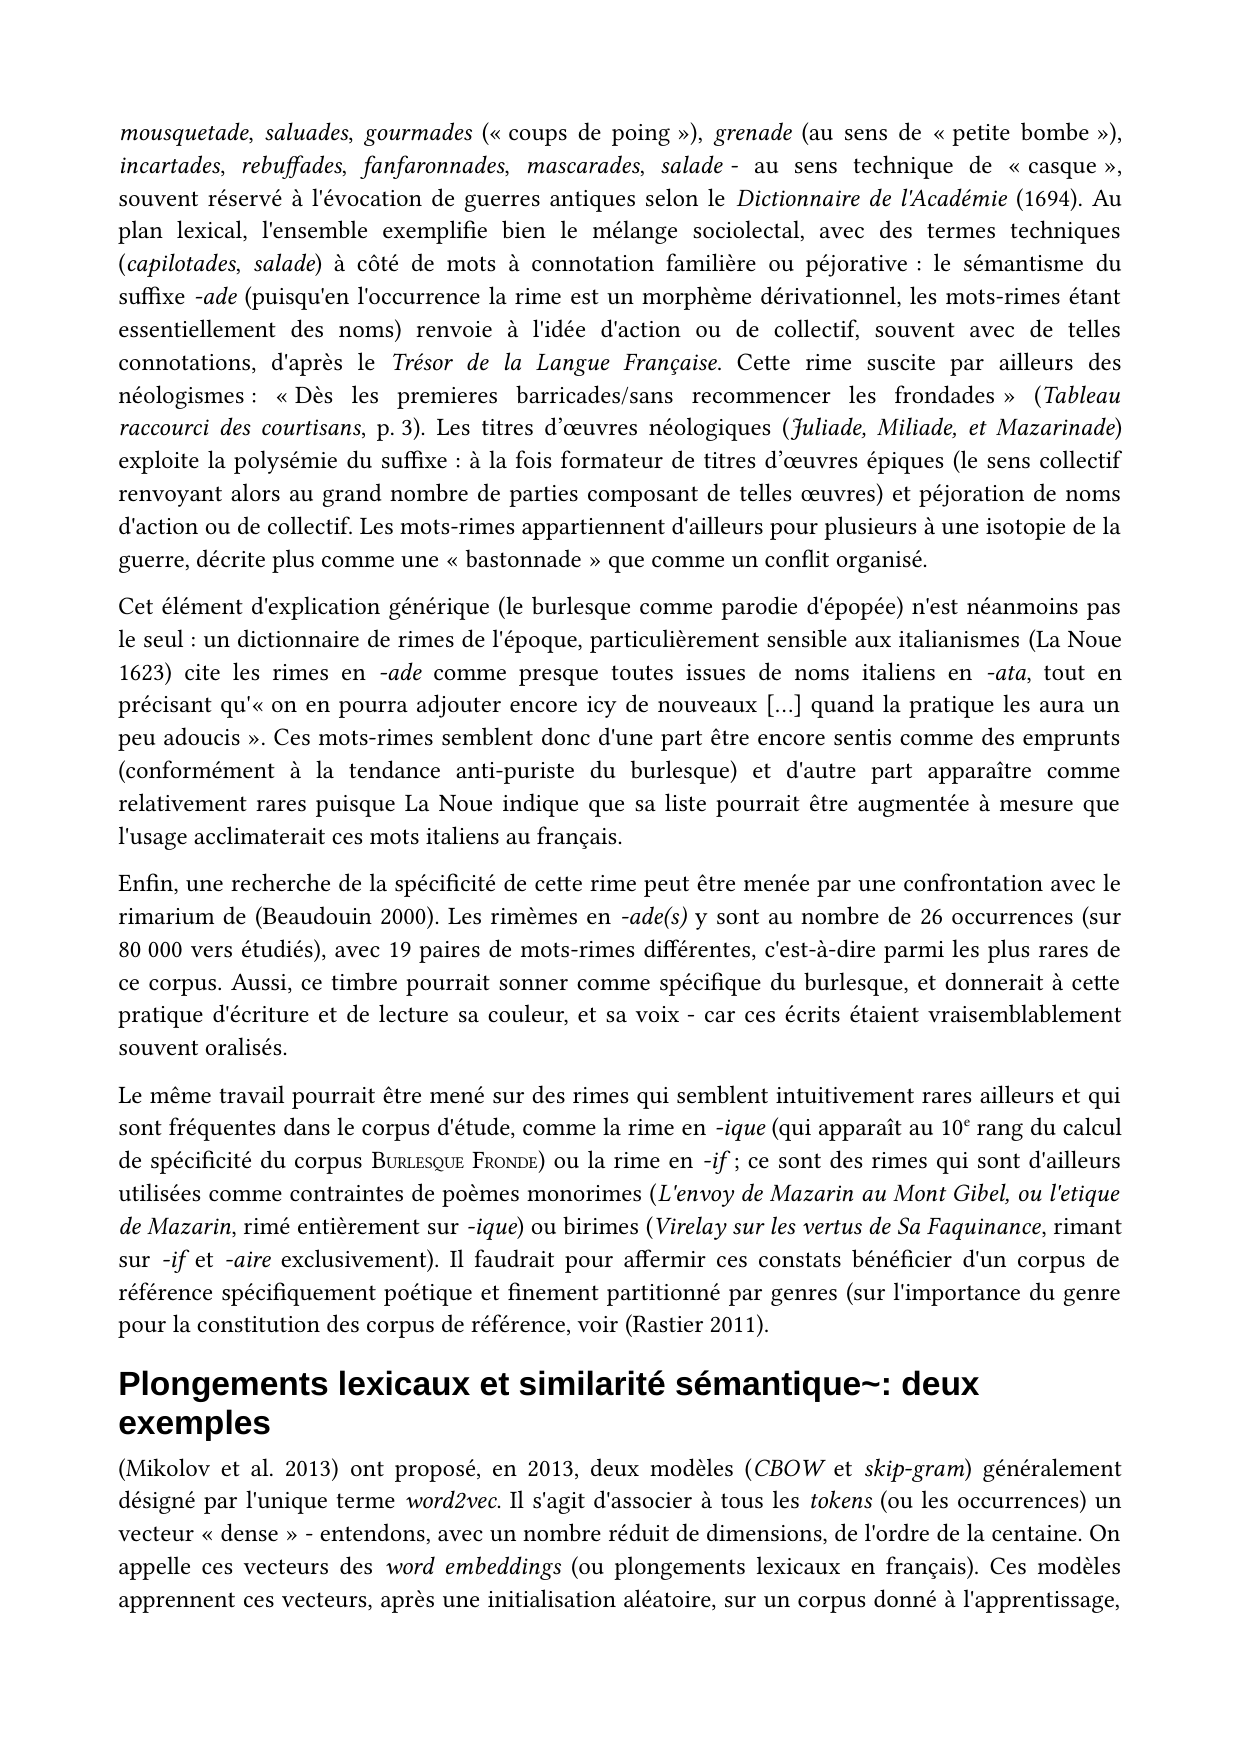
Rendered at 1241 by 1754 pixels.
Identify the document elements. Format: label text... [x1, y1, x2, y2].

text Cet élément d'explication générique (le burlesque comme parodie d'épopée) n'est néanmoins pas le seul : un dictionnaire de rimes de l'époque, particulièrement sensible aux italianismes (La Noue 1623) cite les rimes en -ade comme presque toutes issues de noms italiens en -ata, tout en précisant qu'« on en pourra adjouter encore icy de nouveaux [...] quand la pratique les aura un peu adoucis ». Ces mots-rimes semblent donc d'une part être encore sentis comme des emprunts (conformément à la tendance anti-puriste du burlesque) et d'autre part apparaître comme relativement rares puisque La Noue indique que sa liste pourrait être augmentée à mesure que l'usage acclimaterait ces mots italiens au français. [118, 592, 1122, 850]
text mousquetade, saluades, gourmades (« coups de poing »), grenade (au sens de « petite bombe »), incartades, rebuffades, fanfaronnades, mascarades, salade - au sens technique de « casque », souvent réservé à l'évocation de guerres antiques selon le Dictionnaire de l'Académie (1694). Au plan lexical, l'ensemble exemplifie bien le mélange sociolectal, avec des termes techniques (capilotades, salade) à côté de mots à connotation familière ou péjorative : le sémantisme du suffixe -ade (puisqu'en l'occurrence la rime est un morphème dérivationnel, les mots-rimes étant essentiellement des noms) renvoie à l'idée d'action ou de collectif, souvent avec de telles connotations, d'après le Trésor de la Langue Française. Cette rime suscite par ailleurs des néologismes : « Dès les premieres barricades/sans recommencer les frondades » (Tableau raccourci des courtisans, p. 3). Les titres d’œuvres néologiques (Juliade, Miliade, et Mazarinade) exploite la polysémie du suffixe : à la fois formateur de titres d’œuvres épiques (le sens collectif renvoyant alors au grand nombre de parties composant de telles œuvres) et péjoration de noms d'action ou de collectif. Les mots-rimes appartiennent d'ailleurs pour plusieurs à une isotopie de la guerre, décrite plus comme une « bastonnade » que comme un conflit organisé. [118, 118, 1122, 573]
text Enfin, une recherche de la spécificité de cette rime peut être menée par une confrontation avec le rimarium de (Beaudouin 2000). Les rimèmes en -ade(s) y sont au nombre de 26 occurrences (sur 80 000 vers étudiés), avec 19 paires de mots-rimes différentes, c'est-à-dire parmi les plus rares de ce corpus. Aussi, ce timbre pourrait sonner comme spécifique du burlesque, et donnerait à cette pratique d'écriture et de lecture sa couleur, et sa voix - car ces écrits étaient vraisemblablement souvent oralisés. [118, 869, 1122, 1062]
text (Mikolov et al. 2013) ont proposé, en 2013, deux modèles (CBOW et skip-gram) généralement désigné par l'unique terme word2vec. Il s'agit d'associer à tous les tokens (ou les occurrences) un vecteur « dense » - entendons, avec un nombre réduit de dimensions, de l'ordre de la centaine. On appelle ces vecteurs des word embeddings (ou plongements lexicaux en français). Ces modèles apprennent ces vecteurs, après une initialisation aléatoire, sur un corpus donné à l'apprentissage, [118, 1454, 1122, 1613]
text Le même travail pourrait être mené sur des rimes qui semblent intuitivement rares ailleurs et qui sont fréquentes dans le corpus d'étude, comme la rime en -ique (qui apparaît au 10e rang du calcul de spécificité du corpus Burlesque Fronde) ou la rime en -if ; ce sont des rimes qui sont d'ailleurs utilisées comme contraintes de poèmes monorimes (L'envoy de Mazarin au Mont Gibel, ou l'etique de Mazarin, rimé entièrement sur -ique) ou birimes (Virelay sur les vertus de Sa Faquinance, rimant sur -if et -aire exclusivement). Il faudrait pour affermir ces constats bénéficier d'un corpus de référence spécifiquement poétique et finement partitionné par genres (sur l'importance du genre pour la constitution des corpus de référence, voir (Rastier 2011). [118, 1081, 1122, 1339]
subtitle Plongements lexicaux et similarité sémantique~: deux exemples [118, 1364, 1122, 1441]
